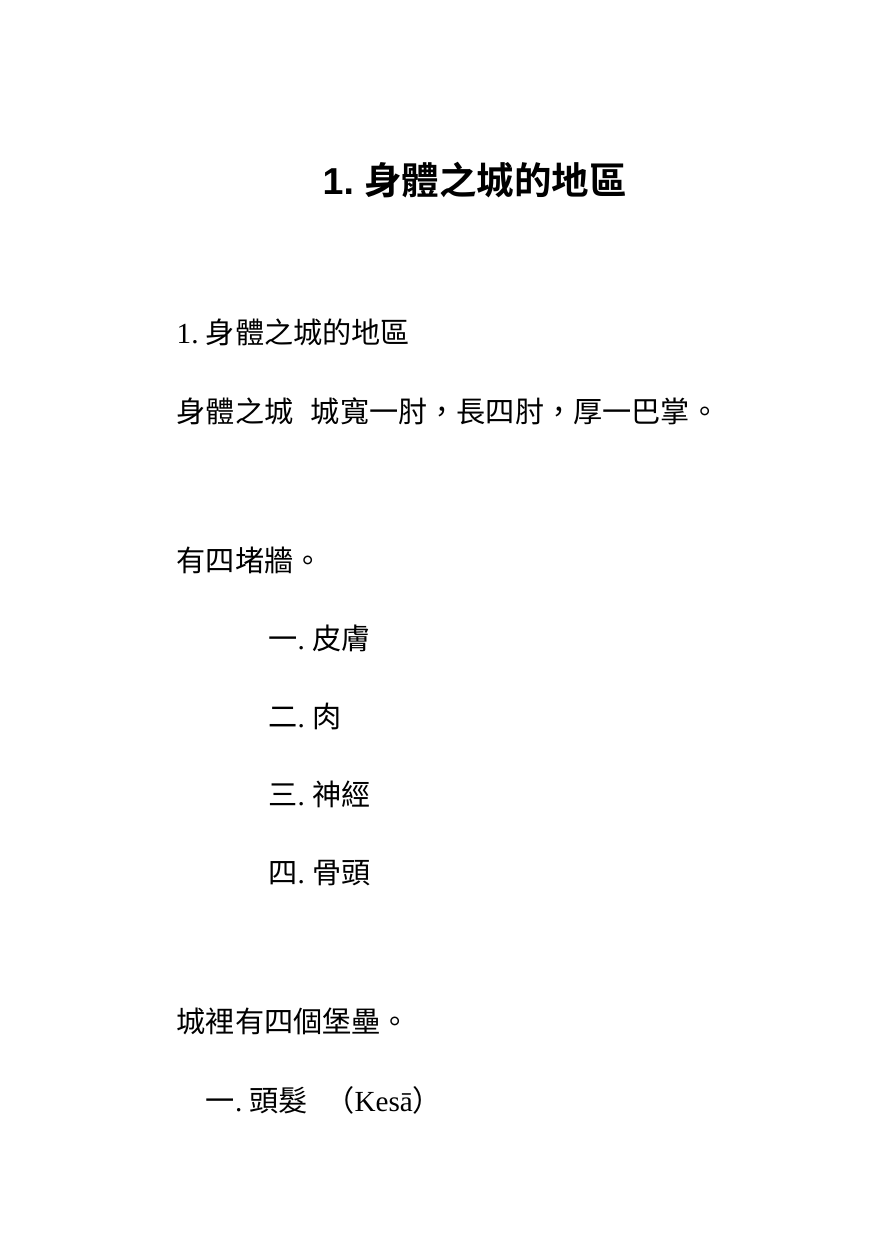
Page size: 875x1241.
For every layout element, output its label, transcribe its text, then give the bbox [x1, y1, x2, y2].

text 二. 肉 [118, 696, 756, 736]
subtitle 1. 身體之城的地區 [118, 159, 756, 203]
text 一. 頭髮 （Kesā） [118, 1080, 756, 1119]
text 一. 皮膚 [118, 618, 756, 658]
text 1. 身體之城的地區 [118, 313, 756, 352]
text 三. 神經 [118, 774, 756, 814]
text 身體之城 城寬一肘，長四肘，厚一巴掌。 [118, 391, 756, 431]
text 有四堵牆。 [118, 540, 756, 580]
text 城裡有四個堡壘。 [118, 1002, 756, 1041]
text 四. 骨頭 [118, 852, 756, 892]
